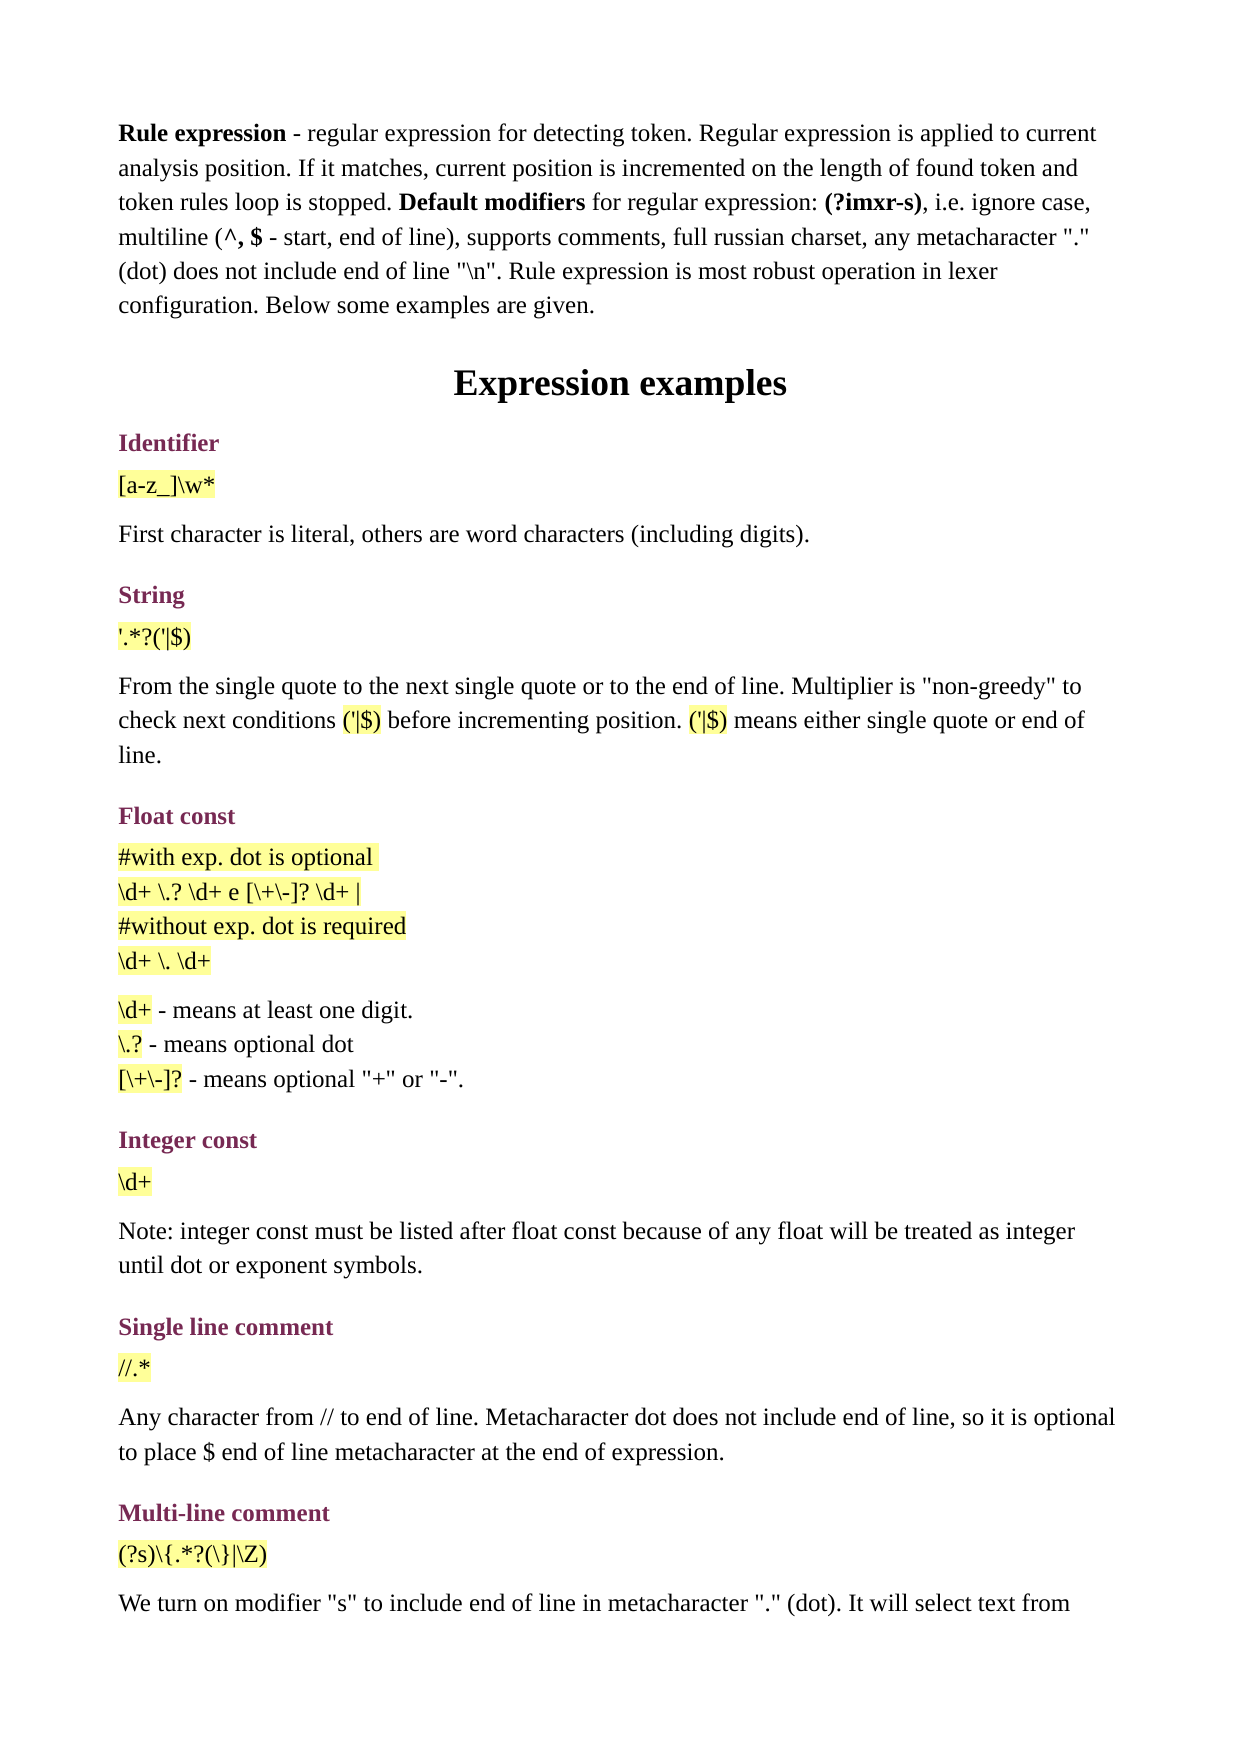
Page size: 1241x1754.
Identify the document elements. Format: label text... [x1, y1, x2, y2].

text First character is literal, others are word characters (including digits). [118, 519, 1122, 548]
text //.* [118, 1353, 1122, 1382]
text [a-z_]\w* [118, 470, 1122, 498]
subtitle Multi-line comment [118, 1498, 1122, 1527]
subtitle Float const [118, 801, 1122, 830]
subtitle Integer const [118, 1126, 1122, 1154]
text Rule expression - regular expression for detecting token. Regular expression is applied to current analysis position. If it matches, current position is incremented on the length of found token and token rules loop is stopped. Default modifiers for regular expression: (?imxr-s), i.e. ignore case, multiline (^, $ - start, end of line), supports comments, full russian charset, any metacharacter "." (dot) does not include end of line "\n". Rule expression is most robust operation in lexer configuration. Below some examples are given. [118, 118, 1122, 319]
text #with exp. dot is optional \d+ \.? \d+ e [\+\-]? \d+ | #without exp. dot is required \d+ \. \d+ [118, 842, 1122, 975]
subtitle Expression examples [118, 360, 1122, 403]
subtitle String [118, 580, 1122, 609]
subtitle Identifier [118, 428, 1122, 457]
text \d+ [118, 1167, 1122, 1196]
text (?s)\{.*?(\}|\Z) [118, 1539, 1122, 1568]
text From the single quote to the next single quote or to the end of line. Multiplier is "non-greedy" to check next conditions ('|$) before incrementing position. ('|$) means either single quote or end of line. [118, 671, 1122, 768]
text We turn on modifier "s" to include end of line in metacharacter "." (dot). It will select text from [118, 1588, 1122, 1617]
text \d+ - means at least one digit. \.? - means optional dot [\+\-]? - means optional "+" or "-". [118, 995, 1122, 1093]
subtitle Single line comment [118, 1312, 1122, 1341]
text '.*?('|$) [118, 622, 1122, 650]
text Note: integer const must be listed after float const because of any float will be treated as integer until dot or exponent symbols. [118, 1216, 1122, 1279]
text Any character from // to end of line. Metacharacter dot does not include end of line, so it is optional to place $ end of line metacharacter at the end of expression. [118, 1402, 1122, 1465]
